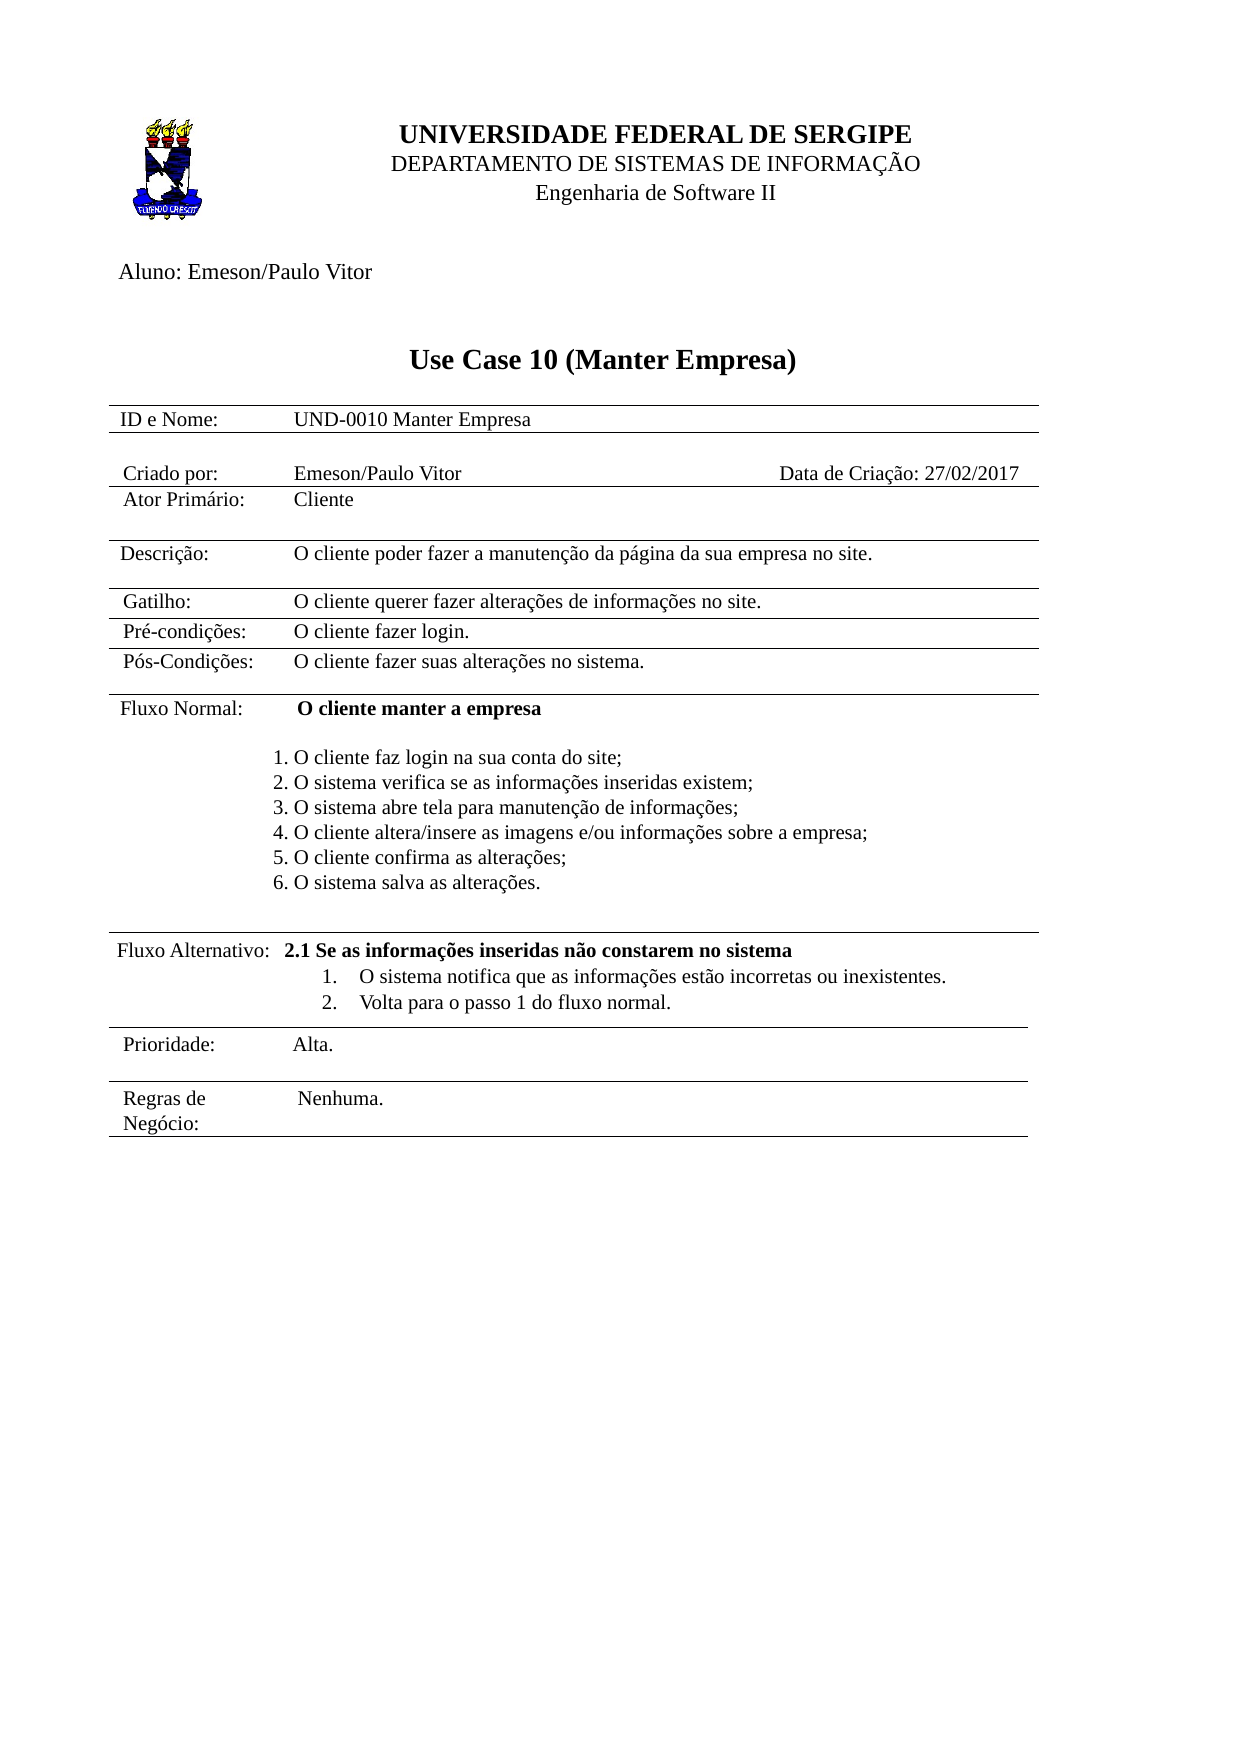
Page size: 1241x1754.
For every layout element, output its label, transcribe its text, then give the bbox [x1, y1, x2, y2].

table_header 2.1 Se as informações inseridas não constarem no sistema O sistema notifica que as informações estão incorretas ou inexistentes. Volta para o passo 1 do fluxo normal. [279, 933, 1028, 1022]
table_header Alta. [278, 1028, 1028, 1081]
table_header ID e Nome: [109, 406, 282, 432]
table_cell O cliente querer fazer alterações de informações no site. [283, 589, 1038, 618]
table_cell Nenhuma. [278, 1082, 1028, 1136]
table_header Fluxo Alternativo: [111, 933, 278, 1022]
table_cell Regras de Negócio: [109, 1082, 278, 1136]
table_cell O cliente fazer login. [283, 619, 1038, 648]
table_cell O cliente poder fazer a manutenção da página da sua empresa no site. [283, 541, 1038, 588]
table_cell Gatilho: [109, 589, 282, 618]
text Use Case 10 (Manter Empresa) [118, 342, 1087, 375]
table_header Prioridade: [109, 1028, 278, 1081]
table_cell Pré-condições: [109, 619, 282, 648]
table_header UND-0010 Manter Empresa [283, 406, 1038, 432]
table_cell O cliente manter a empresa O cliente faz login na sua conta do site; O sistema verifica se as informações inseridas existem; O sistema abre tela para manutenção de informações; O cliente altera/insere as imagens e/ou informações sobre a empresa; O cliente confirma as alterações; O sistema salva as alterações. [283, 695, 1038, 932]
table_cell Fluxo Normal: [109, 695, 282, 932]
text Engenharia de Software II [203, 179, 1095, 206]
table_cell Ator Primário: [109, 487, 282, 540]
table_cell Descrição: [109, 541, 282, 588]
table_cell Cliente [283, 487, 1038, 540]
table_cell Pós-Condições: [109, 649, 282, 694]
text Aluno: Emeson/Paulo Vitor [118, 258, 1122, 284]
table_cell Emeson/Paulo Vitor Data de Criação: 27/02/2017 [283, 433, 1038, 486]
table_cell Criado por: [109, 433, 282, 486]
text UNIVERSIDADE FEDERAL DE SERGIPE [203, 118, 1094, 149]
table_cell O cliente fazer suas alterações no sistema. [283, 649, 1038, 694]
text DEPARTAMENTO DE SISTEMAS DE INFORMAÇÃO [203, 150, 1094, 177]
